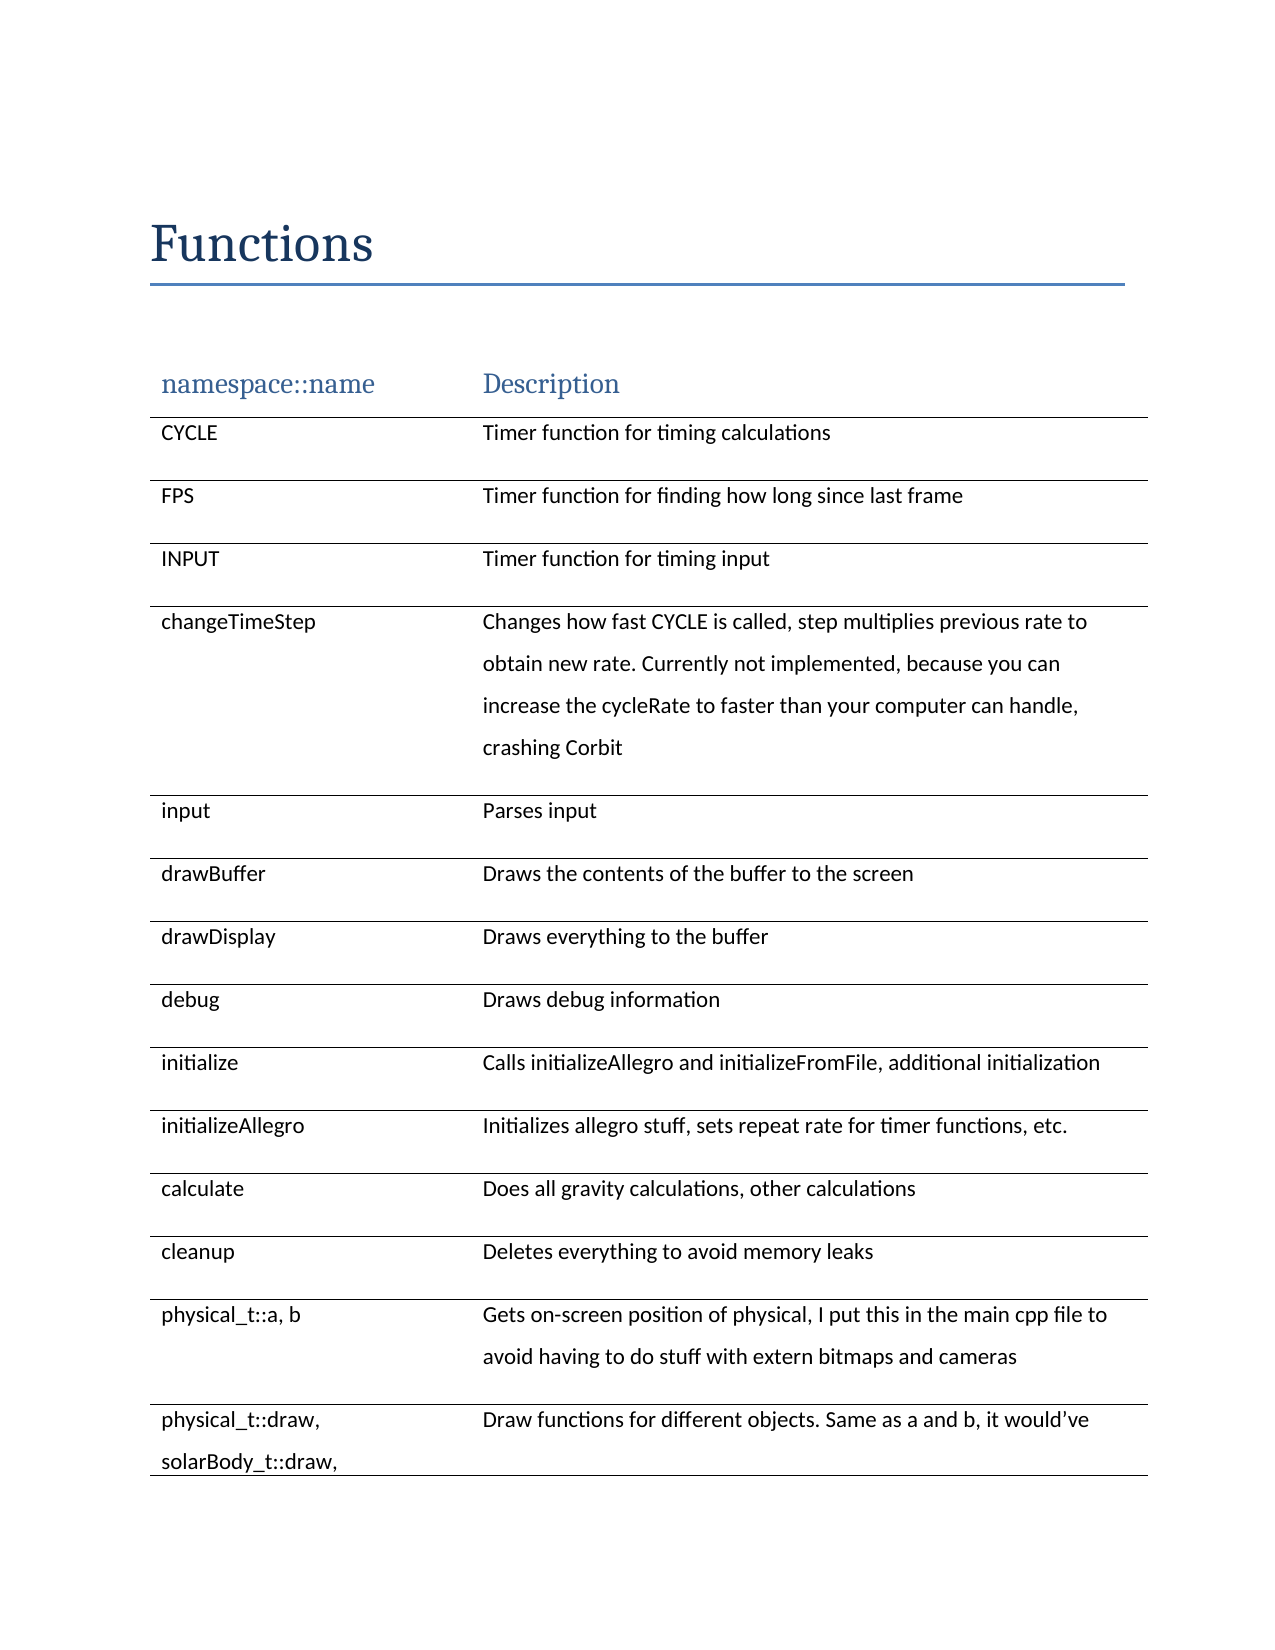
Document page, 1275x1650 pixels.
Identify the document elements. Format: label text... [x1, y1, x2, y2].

table_cell calculate [150, 1174, 471, 1236]
table_cell Timer function for timing input [471, 544, 1147, 606]
table_cell drawBuffer [150, 859, 471, 921]
table_cell Timer function for timing calculations [471, 418, 1147, 480]
table_cell Changes how fast CYCLE is called, step multiplies previous rate to obtain new rate. Currently not implemented, because you can increase the cycleRate to faster than your computer can handle, crashing Corbit [471, 607, 1147, 795]
table_cell INPUT [150, 544, 471, 606]
table_cell debug [150, 985, 471, 1047]
table_cell drawDisplay [150, 922, 471, 984]
table_cell Does all gravity calculations, other calculations [471, 1174, 1147, 1236]
title Functions [150, 213, 1125, 283]
table_cell FPS [150, 481, 471, 543]
table_cell cleanup [150, 1237, 471, 1299]
table_header namespace::name [150, 317, 471, 417]
table_cell Draws debug information [471, 985, 1147, 1047]
table_cell Gets on-screen position of physical, I put this in the main cpp file to avoid having to do stuff with extern bitmaps and cameras [471, 1300, 1147, 1404]
table_cell Deletes everything to avoid memory leaks [471, 1237, 1147, 1299]
table_cell Parses input [471, 796, 1147, 858]
table_cell initialize [150, 1048, 471, 1110]
table_cell Draw functions for different objects. Same as a and b, it would’ve [471, 1405, 1147, 1475]
table_cell initializeAllegro [150, 1111, 471, 1173]
table_cell physical_t::a, b [150, 1300, 471, 1404]
table_cell physical_t::draw, solarBody_t::draw, [150, 1405, 471, 1475]
table_cell Draws everything to the buffer [471, 922, 1147, 984]
table_cell Calls initializeAllegro and initializeFromFile, additional initialization [471, 1048, 1147, 1110]
table_header Description [471, 317, 1147, 417]
table_cell changeTimeStep [150, 607, 471, 795]
table_cell input [150, 796, 471, 858]
table_cell CYCLE [150, 418, 471, 480]
table_cell Timer function for finding how long since last frame [471, 481, 1147, 543]
table_cell Draws the contents of the buffer to the screen [471, 859, 1147, 921]
table_cell Initializes allegro stuff, sets repeat rate for timer functions, etc. [471, 1111, 1147, 1173]
